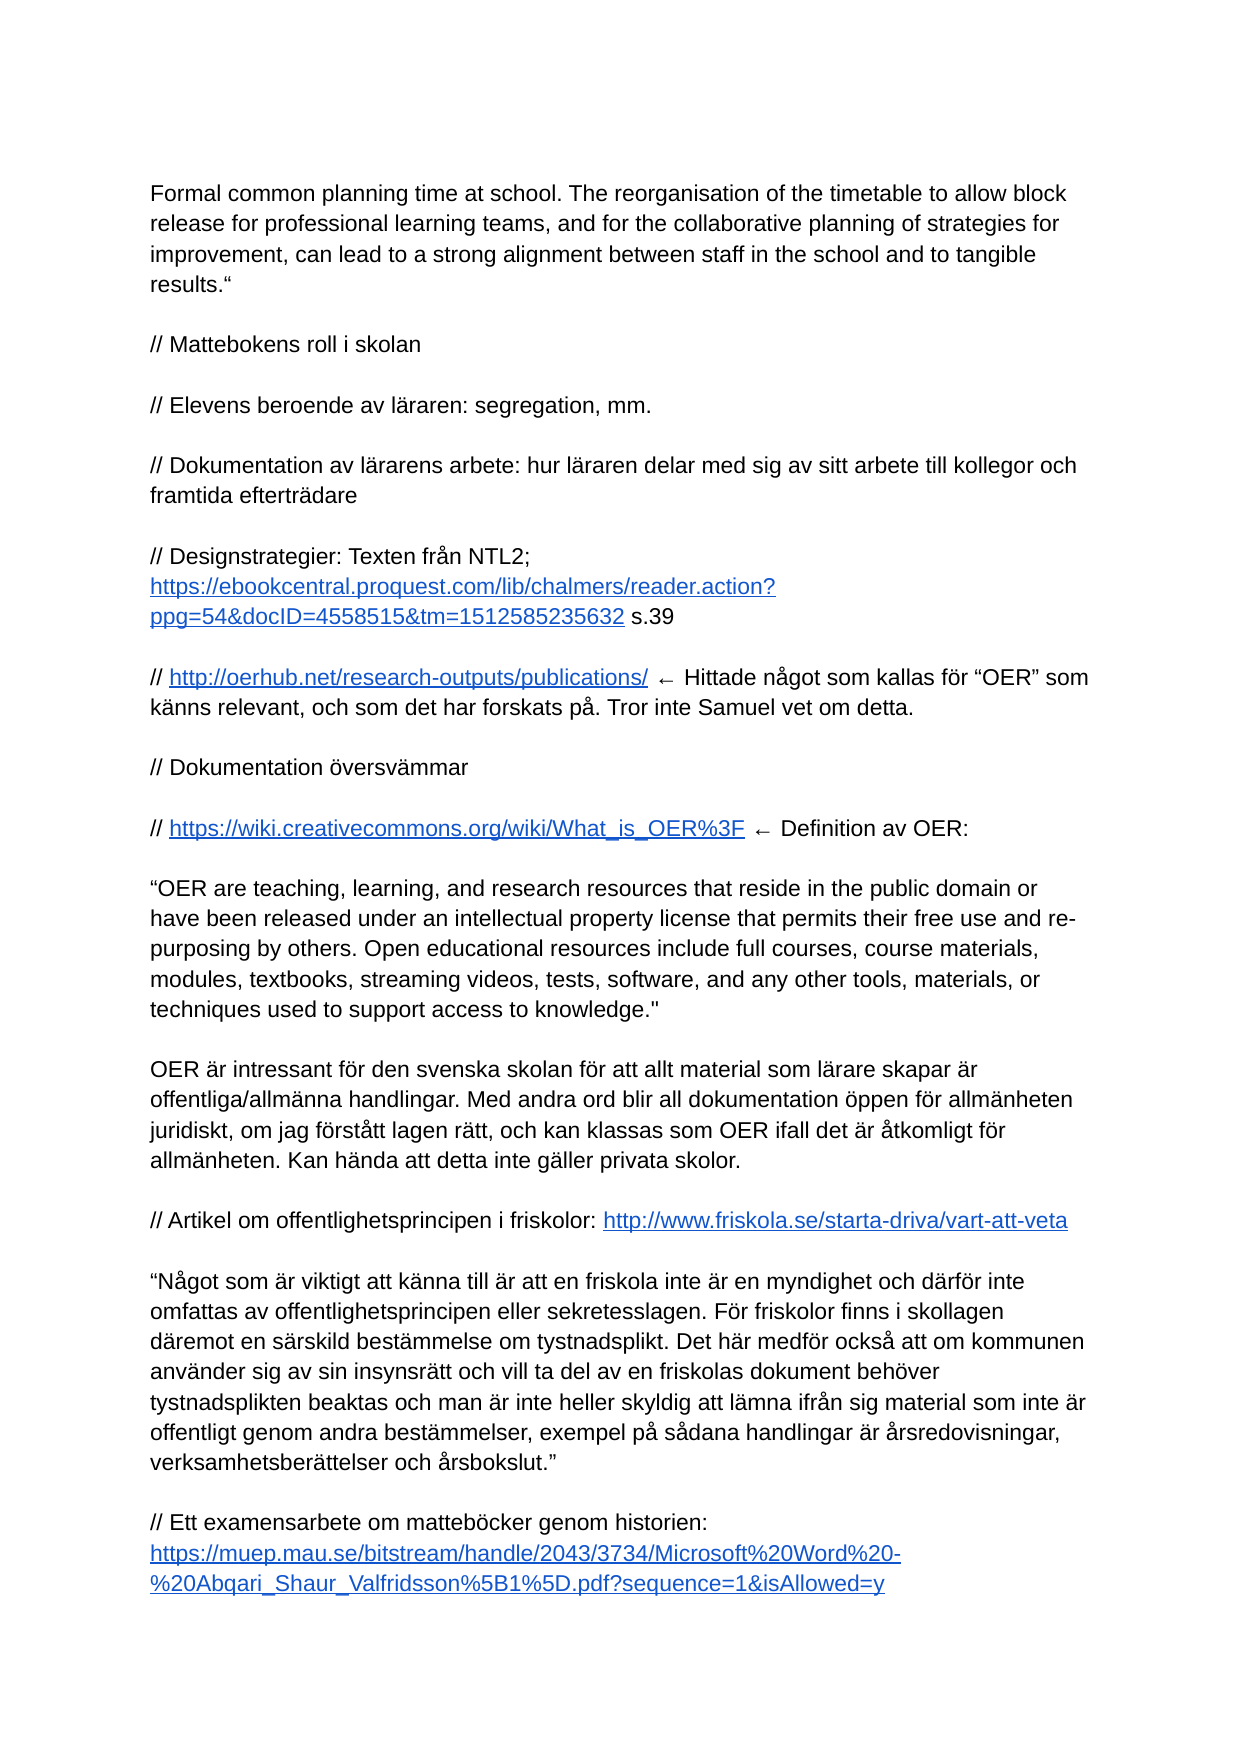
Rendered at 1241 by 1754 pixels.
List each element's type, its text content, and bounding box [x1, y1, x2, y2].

text // Ett examensarbete om matteböcker genom historien: https://muep.mau.se/bitstream/handle/2043/3734/Microsoft%20Word%20-%20Abqari_Shaur_Valfridsson%5B1%5D.pdf?sequence=1&isAllowed=y [150, 1509, 1090, 1596]
text // Artikel om offentlighetsprincipen i friskolor: http://www.friskola.se/starta-driva/vart-att-veta [150, 1207, 1090, 1234]
text // Dokumentation av lärarens arbete: hur läraren delar med sig av sitt arbete till kollegor och framtida efterträdare [150, 452, 1090, 509]
text // http://oerhub.net/research-outputs/publications/ ← Hittade något som kallas för “OER” som känns relevant, och som det har forskats på. Tror inte Samuel vet om detta. [150, 663, 1090, 720]
text Formal common planning time at school. The reorganisation of the timetable to allow block release for professional learning teams, and for the collaborative planning of strategies for improvement, can lead to a strong alignment between staff in the school and to tangible results.“ [150, 180, 1090, 297]
text // https://wiki.creativecommons.org/wiki/What_is_OER%3F ← Definition av OER: [150, 814, 1090, 841]
text // Mattebokens roll i skolan [150, 331, 1090, 358]
text // Designstrategier: Texten från NTL2; https://ebookcentral.proquest.com/lib/chalmers/reader.action?ppg=54&docID=4558515&tm=1512585235632 s.39 [150, 543, 1090, 629]
text “Något som är viktigt att känna till är att en friskola inte är en myndighet och därför inte omfattas av offentlighetsprincipen eller sekretesslagen. För friskolor finns i skollagen däremot en särskild bestämmelse om tystnadsplikt. Det här medför också att om kommunen använder sig av sin insynsrätt och vill ta del av en friskolas dokument behöver tystnadsplikten beaktas och man är inte heller skyldig att lämna ifrån sig material som inte är offentligt genom andra bestämmelser, exempel på sådana handlingar är årsredovisningar, verksamhetsberättelser och årsbokslut.” [150, 1268, 1090, 1475]
text OER är intressant för den svenska skolan för att allt material som lärare skapar är offentliga/allmänna handlingar. Med andra ord blir all dokumentation öppen för allmänheten juridiskt, om jag förstått lagen rätt, och kan klassas som OER ifall det är åtkomligt för allmänheten. Kan hända att detta inte gäller privata skolor. [150, 1056, 1090, 1173]
text “OER are teaching, learning, and research resources that reside in the public domain or have been released under an intellectual property license that permits their free use and re-purposing by others. Open educational resources include full courses, course materials, modules, textbooks, streaming videos, tests, software, and any other tools, materials, or techniques used to support access to knowledge." [150, 875, 1090, 1022]
text // Dokumentation översvämmar [150, 754, 1090, 781]
text // Elevens beroende av läraren: segregation, mm. [150, 392, 1090, 418]
